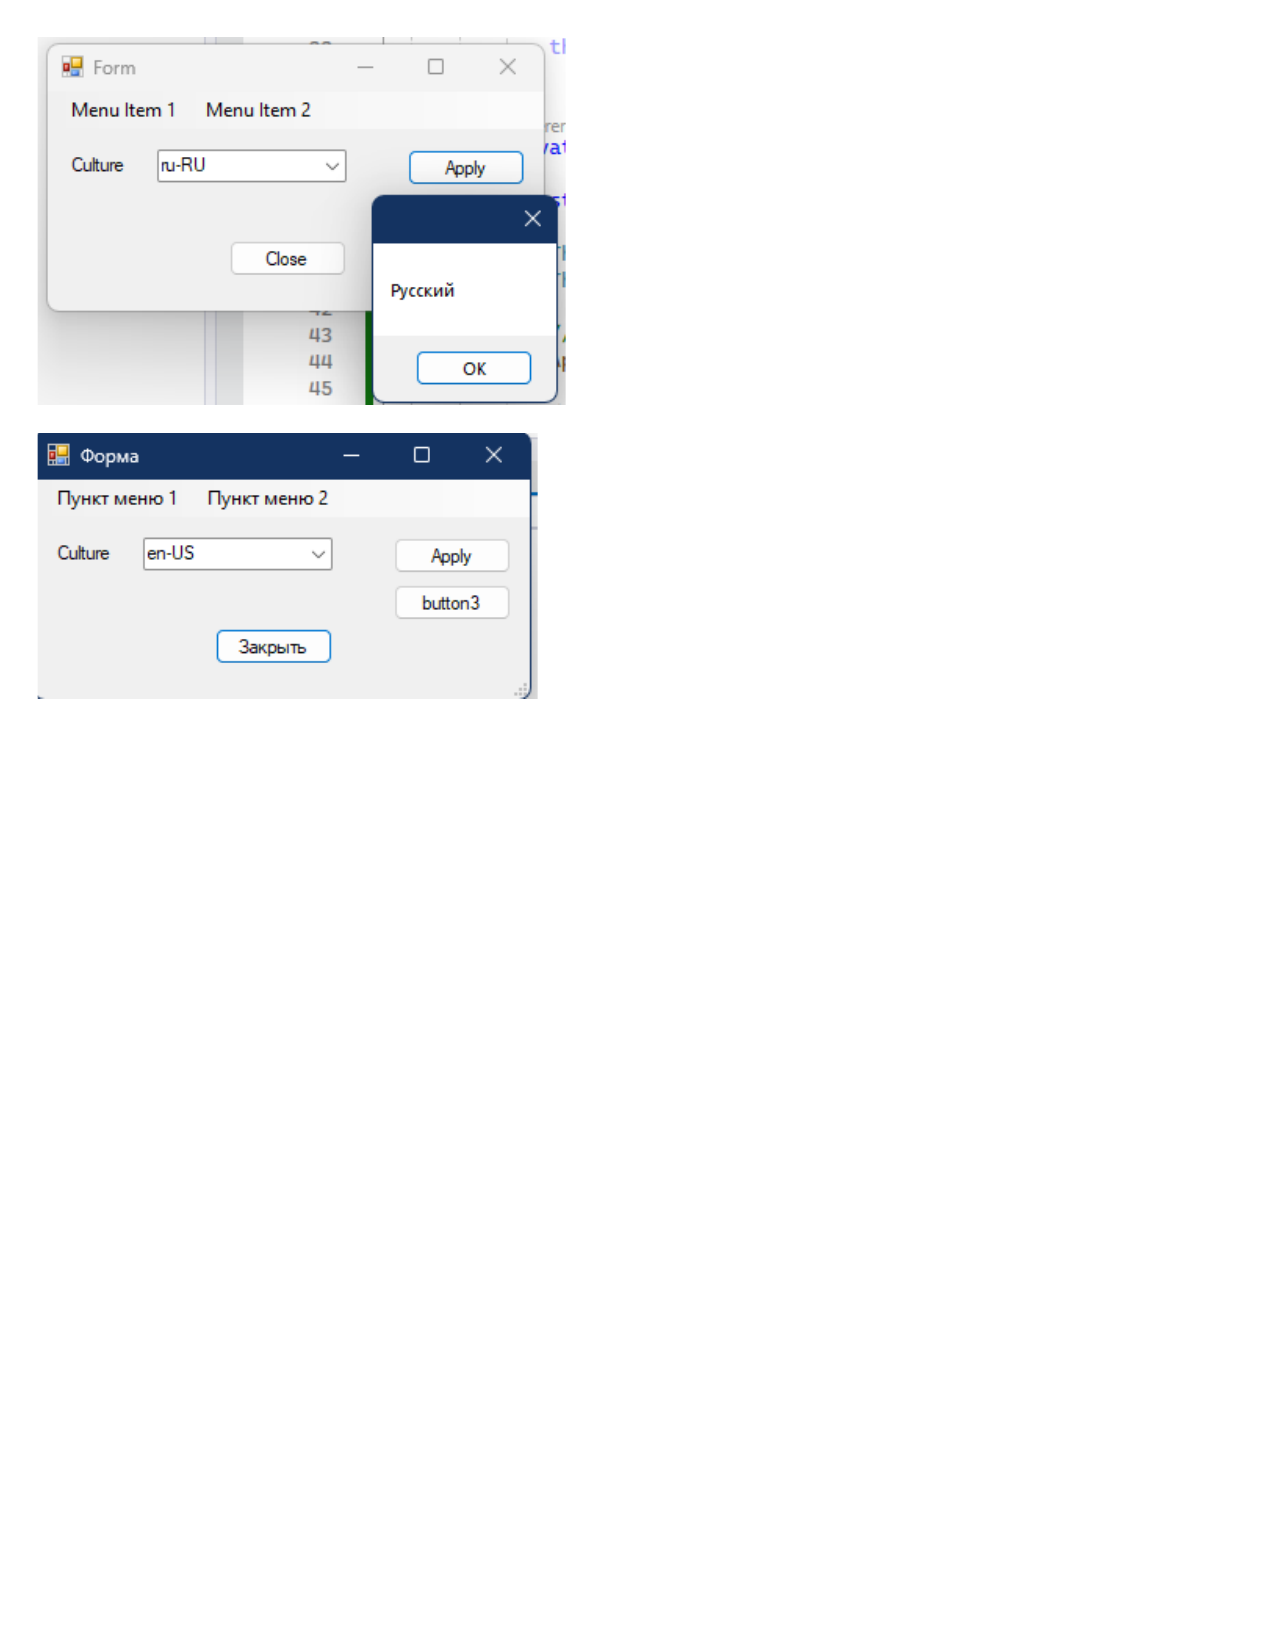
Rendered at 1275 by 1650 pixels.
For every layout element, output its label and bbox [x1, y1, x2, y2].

picture [37, 433, 538, 699]
picture [37, 37, 566, 405]
